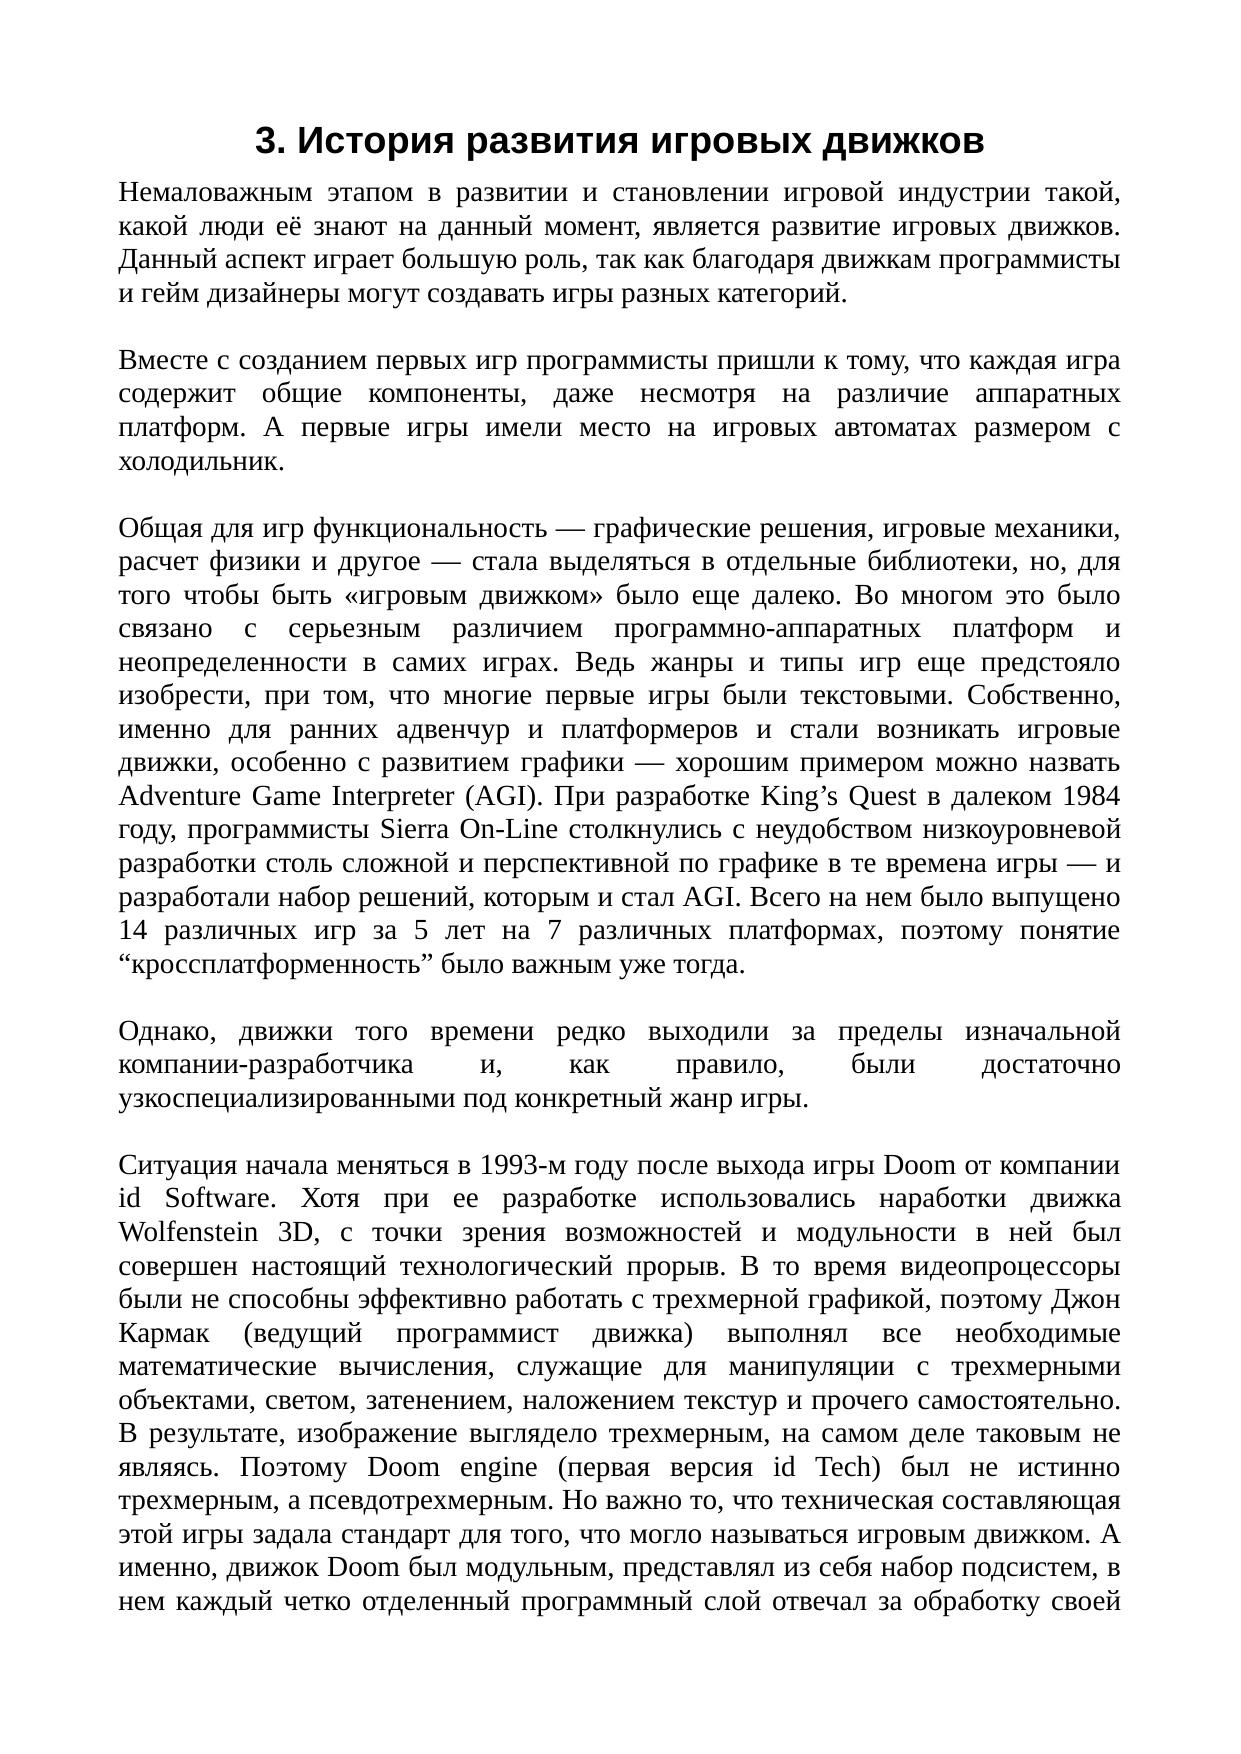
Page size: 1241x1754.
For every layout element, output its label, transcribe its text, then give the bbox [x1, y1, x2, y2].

text Немаловажным этапом в развитии и становлении игровой индустрии такой, какой люди её знают на данный момент, является развитие игровых движков. Данный аспект играет большую роль, так как благодаря движкам программисты и гейм дизайнеры могут создавать игры разных категорий. [118, 174, 1122, 308]
text Общая для игр функциональность — графические решения, игровые механики, расчет физики и другое — стала выделяться в отдельные библиотеки, но, для того чтобы быть «игровым движком» было еще далеко. Во многом это было связано с серьезным различием программно-аппаратных платформ и неопределенности в самих играх. Ведь жанры и типы игр еще предстояло изобрести, при том, что многие первые игры были текстовыми. Собственно, именно для ранних адвенчур и платформеров и стали возникать игровые движки, особенно с развитием графики — хорошим примером можно назвать Adventure Game Interpreter (AGI). При разработке King’s Quest в далеком 1984 году, программисты Sierra On-Line столкнулись с неудобством низкоуровневой разработки столь сложной и перспективной по графике в те времена игры — и разработали набор решений, которым и стал AGI. Всего на нем было выпущено 14 различных игр за 5 лет на 7 различных платформах, поэтому понятие “кроссплатформенность” было важным уже тогда. [118, 510, 1122, 979]
text Вместе с созданием первых игр программисты пришли к тому, что каждая игра содержит общие компоненты, даже несмотря на различие аппаратных платформ. А первые игры имели место на игровых автоматах размером с холодильник. [118, 342, 1122, 476]
text Однако, движки того времени редко выходили за пределы изначальной компании-разработчика и, как правило, были достаточно узкоспециализированными под конкретный жанр игры. [118, 1013, 1122, 1113]
subtitle 3. История развития игровых движков [118, 118, 1122, 162]
text Ситуация начала меняться в 1993-м году после выхода игры Doom от компании id Software. Хотя при ее разработке использовались наработки движка Wolfenstein 3D, с точки зрения возможностей и модульности в ней был совершен настоящий технологический прорыв. В то время видеопроцессоры были не способны эффективно работать с трехмерной графикой, поэтому Джон Кармак (ведущий программист движка) выполнял все необходимые математические вычисления, служащие для манипуляции с трехмерными объектами, светом, затенением, наложением текстур и прочего самостоятельно. В результате, изображение выглядело трехмерным, на самом деле таковым не являясь. Поэтому Doom engine (первая версия id Tech) был не истинно трехмерным, а псевдотрехмерным. Но важно то, что техническая составляющая этой игры задала стандарт для того, что могло называться игровым движком. А именно, движок Doom был модульным, представлял из себя набор подсистем, в нем каждый четко отделенный программный слой отвечал за обработку своей [118, 1147, 1122, 1617]
